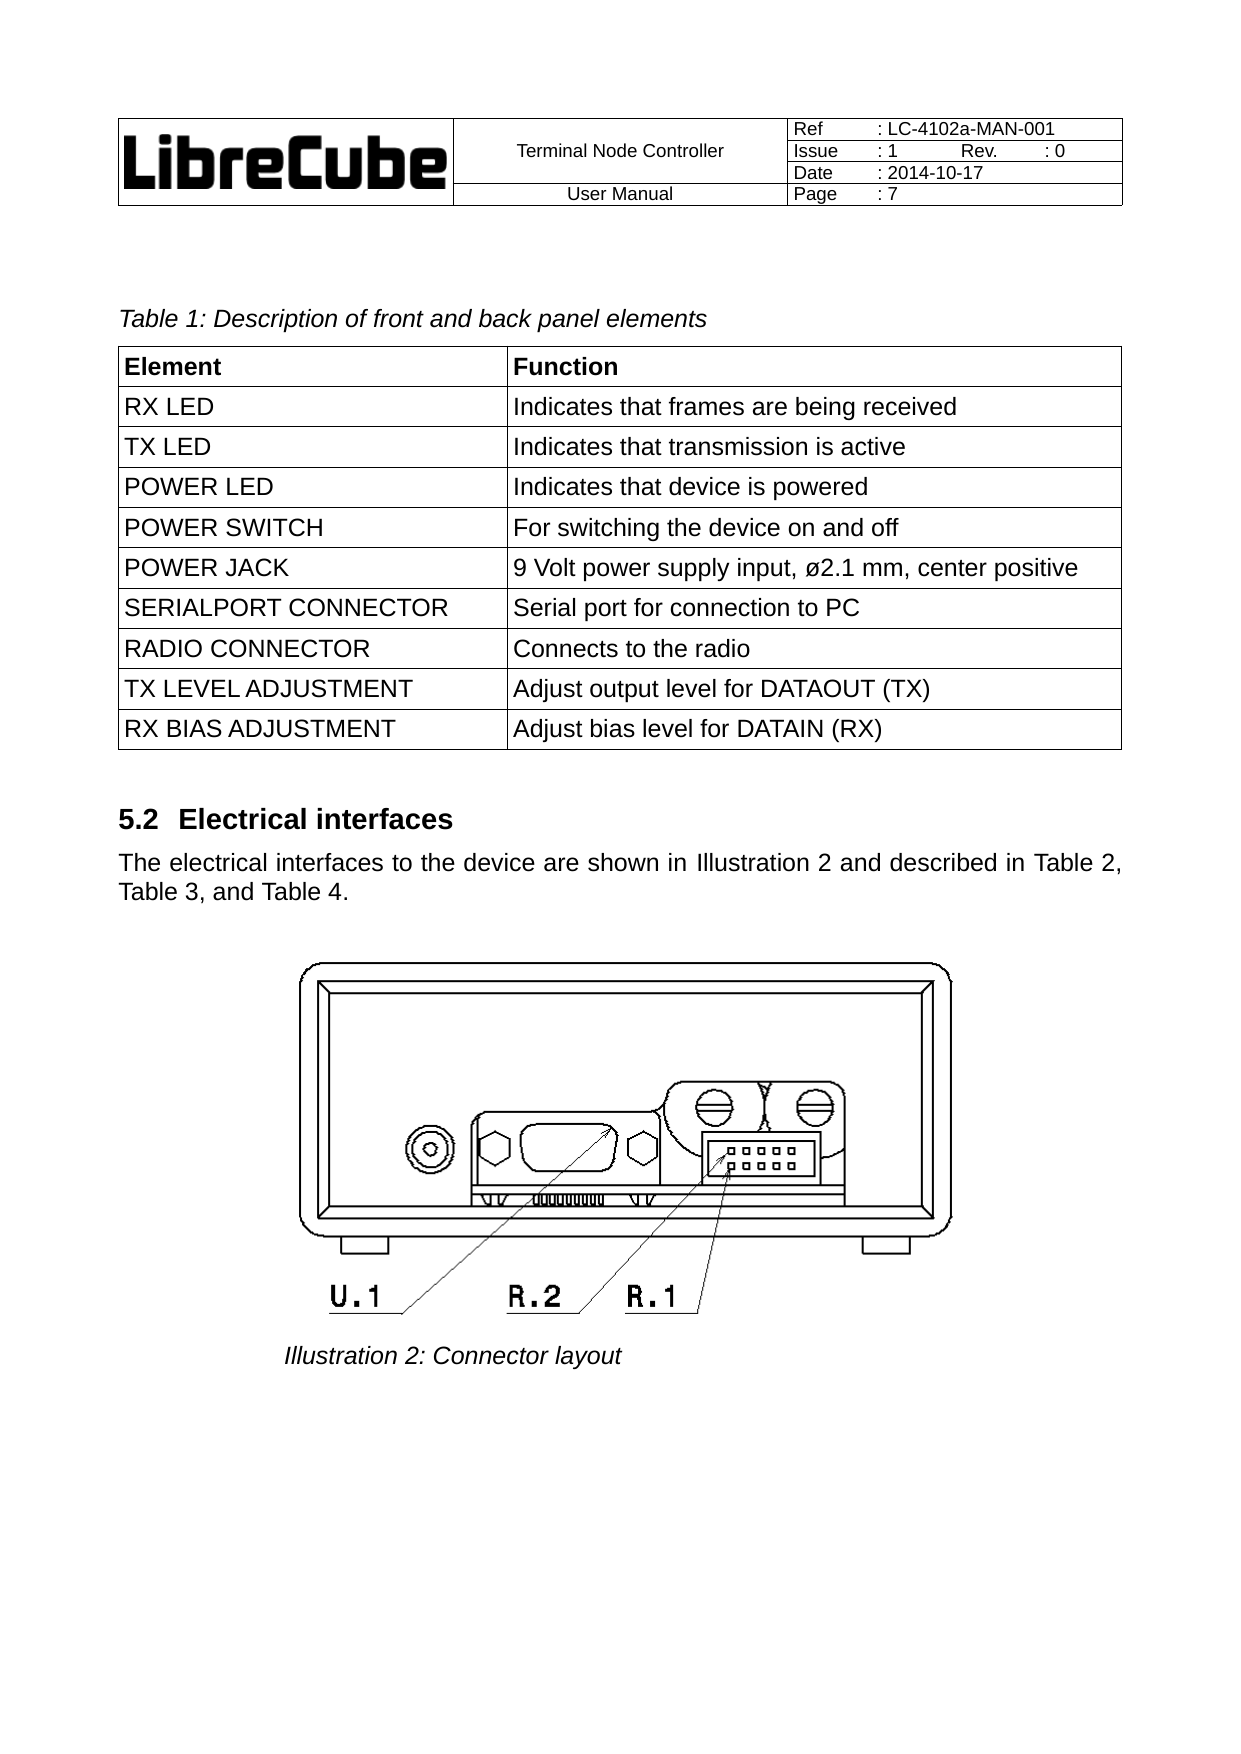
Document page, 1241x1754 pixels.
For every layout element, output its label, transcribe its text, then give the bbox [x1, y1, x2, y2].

table_header Element [119, 347, 507, 386]
table_cell Indicates that device is powered [508, 468, 1121, 507]
table_cell Indicates that transmission is active [508, 427, 1121, 467]
table_cell POWER LED [119, 468, 507, 507]
table_cell Adjust output level for DATAOUT (TX) [508, 669, 1121, 708]
table_cell 9 Volt power supply input, ø2.1 mm, center positive [508, 548, 1121, 587]
table_cell TX LEVEL ADJUSTMENT [119, 669, 507, 708]
picture [124, 134, 447, 189]
table_cell RX BIAS ADJUSTMENT [119, 710, 507, 749]
table_cell Connects to the radio [508, 629, 1121, 668]
table_cell Indicates that frames are being received [508, 387, 1121, 426]
text Illustration 2: Connector layout [284, 1341, 956, 1370]
table_cell Serial port for connection to PC [508, 589, 1121, 628]
table_cell TX LED [119, 427, 507, 467]
table_cell POWER SWITCH [119, 508, 507, 547]
table_cell SERIALPORT CONNECTOR [119, 589, 507, 628]
table_cell RX LED [119, 387, 507, 426]
text The electrical interfaces to the device are shown in Illustration 2 and described in Table 2, Table 3, and Table 4. [118, 848, 1122, 906]
table_cell RADIO CONNECTOR [119, 629, 507, 668]
table_cell For switching the device on and off [508, 508, 1121, 547]
table_header Function [508, 347, 1121, 386]
picture [283, 947, 957, 1329]
text Table 1: Description of front and back panel elements [118, 304, 1122, 333]
table_cell Adjust bias level for DATAIN (RX) [508, 710, 1121, 749]
subtitle Electrical interfaces [118, 802, 1122, 836]
table_cell POWER JACK [119, 548, 507, 587]
